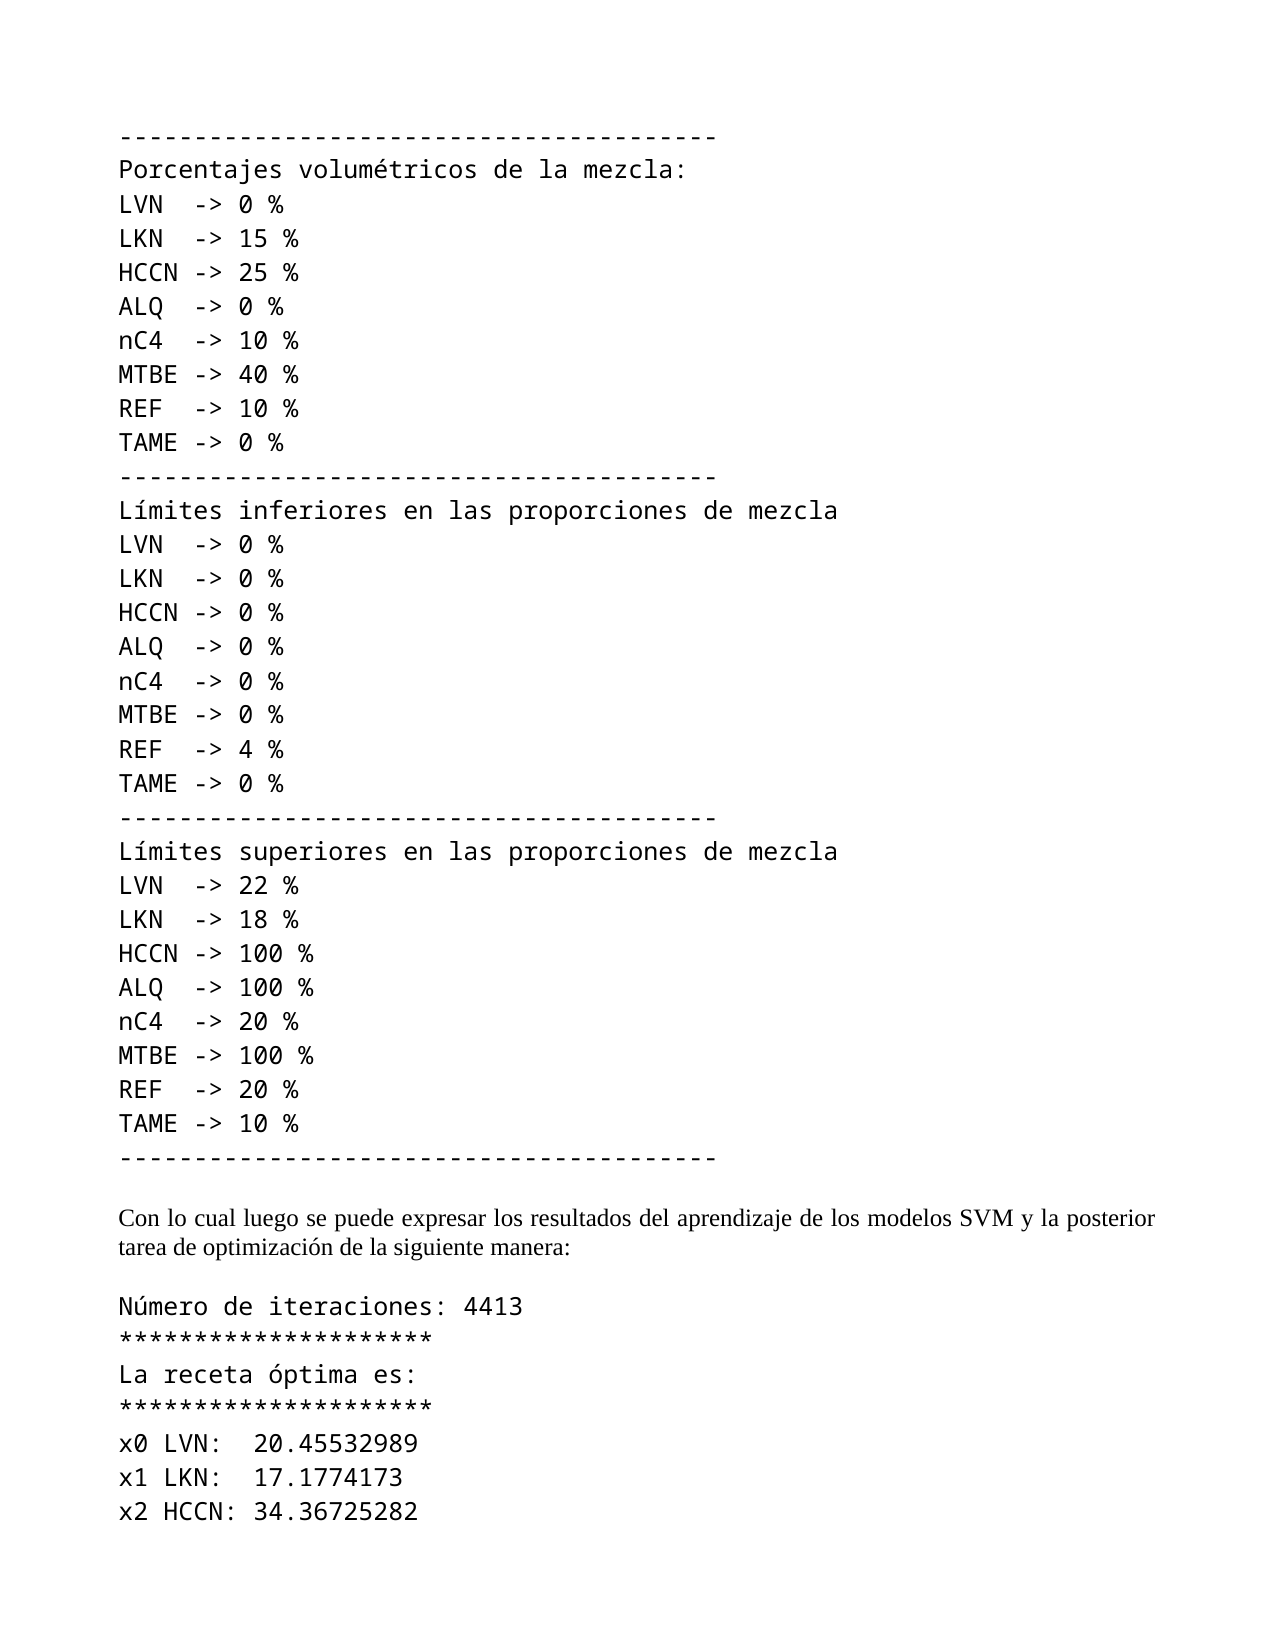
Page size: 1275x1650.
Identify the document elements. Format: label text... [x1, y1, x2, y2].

text MTBE -> 40 % [118, 357, 1157, 391]
text nC4 -> 0 % [118, 663, 1157, 697]
text HCCN -> 100 % [118, 936, 1157, 970]
text LVN -> 22 % [118, 867, 1157, 902]
text ---------------------------------------- [118, 1140, 1157, 1174]
text Con lo cual luego se puede expresar los resultados del aprendizaje de los modelos SVM y la posterior tarea de optimización de la siguiente manera: [118, 1203, 1157, 1260]
text LVN -> 0 % [118, 527, 1157, 561]
text x2 HCCN: 34.36725282 [118, 1493, 1157, 1527]
text REF -> 4 % [118, 731, 1157, 765]
text ********************* [118, 1391, 1157, 1425]
text nC4 -> 20 % [118, 1004, 1157, 1038]
text LKN -> 18 % [118, 902, 1157, 936]
text Límites inferiores en las proporciones de mezcla [118, 493, 1157, 527]
text ---------------------------------------- [118, 118, 1157, 152]
text MTBE -> 100 % [118, 1038, 1157, 1072]
text TAME -> 0 % [118, 765, 1157, 799]
text LKN -> 0 % [118, 561, 1157, 595]
text La receta óptima es: [118, 1357, 1157, 1391]
text TAME -> 0 % [118, 425, 1157, 459]
text LVN -> 0 % [118, 186, 1157, 220]
text Número de iteraciones: 4413 [118, 1289, 1157, 1323]
text TAME -> 10 % [118, 1106, 1157, 1140]
text LKN -> 15 % [118, 220, 1157, 254]
text x1 LKN: 17.1774173 [118, 1459, 1157, 1493]
text ---------------------------------------- [118, 799, 1157, 833]
text ********************* [118, 1323, 1157, 1357]
text HCCN -> 0 % [118, 595, 1157, 629]
text ALQ -> 100 % [118, 970, 1157, 1004]
text ALQ -> 0 % [118, 629, 1157, 663]
text x0 LVN: 20.45532989 [118, 1425, 1157, 1459]
text REF -> 20 % [118, 1072, 1157, 1106]
text ALQ -> 0 % [118, 288, 1157, 322]
text REF -> 10 % [118, 391, 1157, 425]
text nC4 -> 10 % [118, 322, 1157, 357]
text HCCN -> 25 % [118, 254, 1157, 288]
text ---------------------------------------- [118, 459, 1157, 493]
text Porcentajes volumétricos de la mezcla: [118, 152, 1157, 186]
text Límites superiores en las proporciones de mezcla [118, 833, 1157, 867]
text MTBE -> 0 % [118, 697, 1157, 731]
